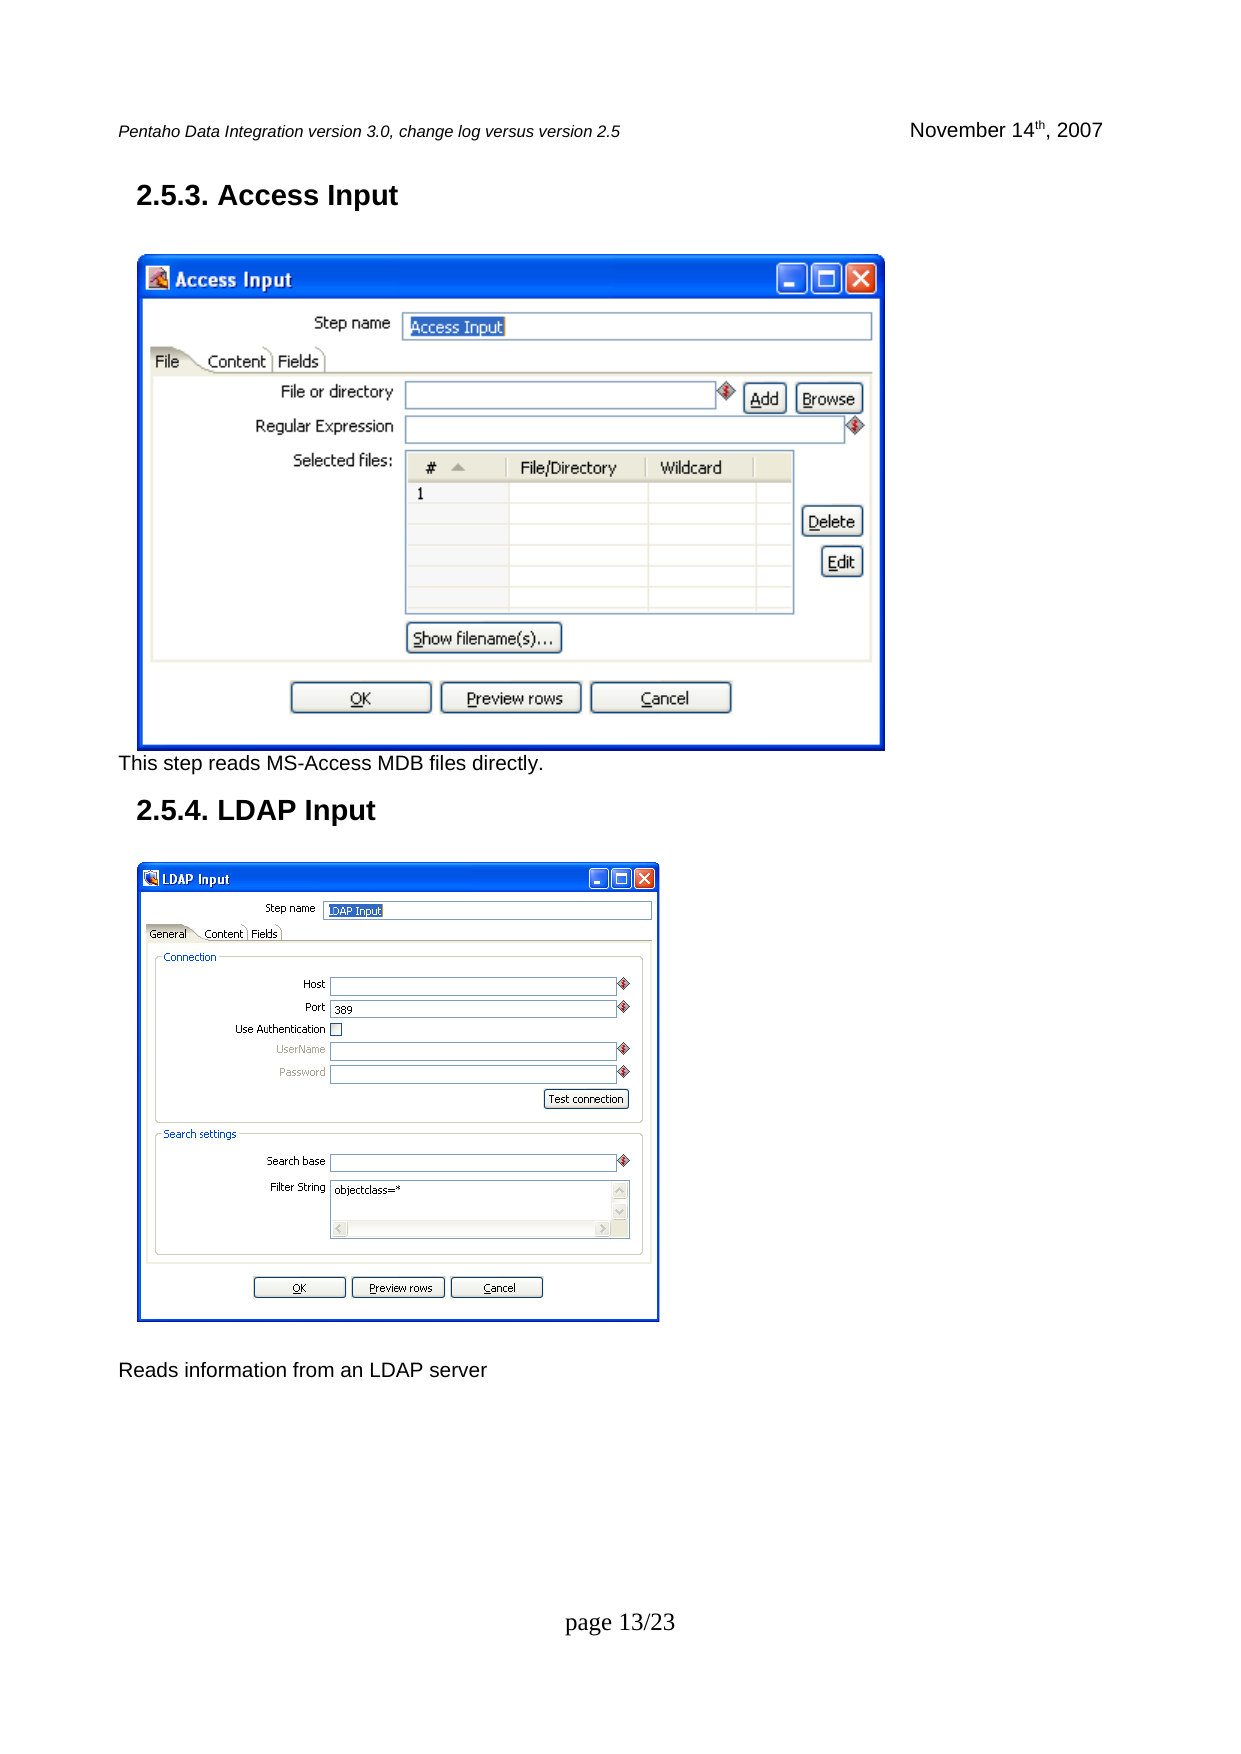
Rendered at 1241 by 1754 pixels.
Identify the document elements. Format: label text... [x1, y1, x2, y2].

picture [137, 862, 660, 1322]
subtitle LDAP Input [136, 793, 1122, 827]
text This step reads MS-Access MDB files directly. [118, 241, 1122, 775]
picture [137, 254, 885, 751]
text Reads information from an LDAP server [118, 1358, 1122, 1382]
subtitle Access Input [136, 177, 1122, 211]
